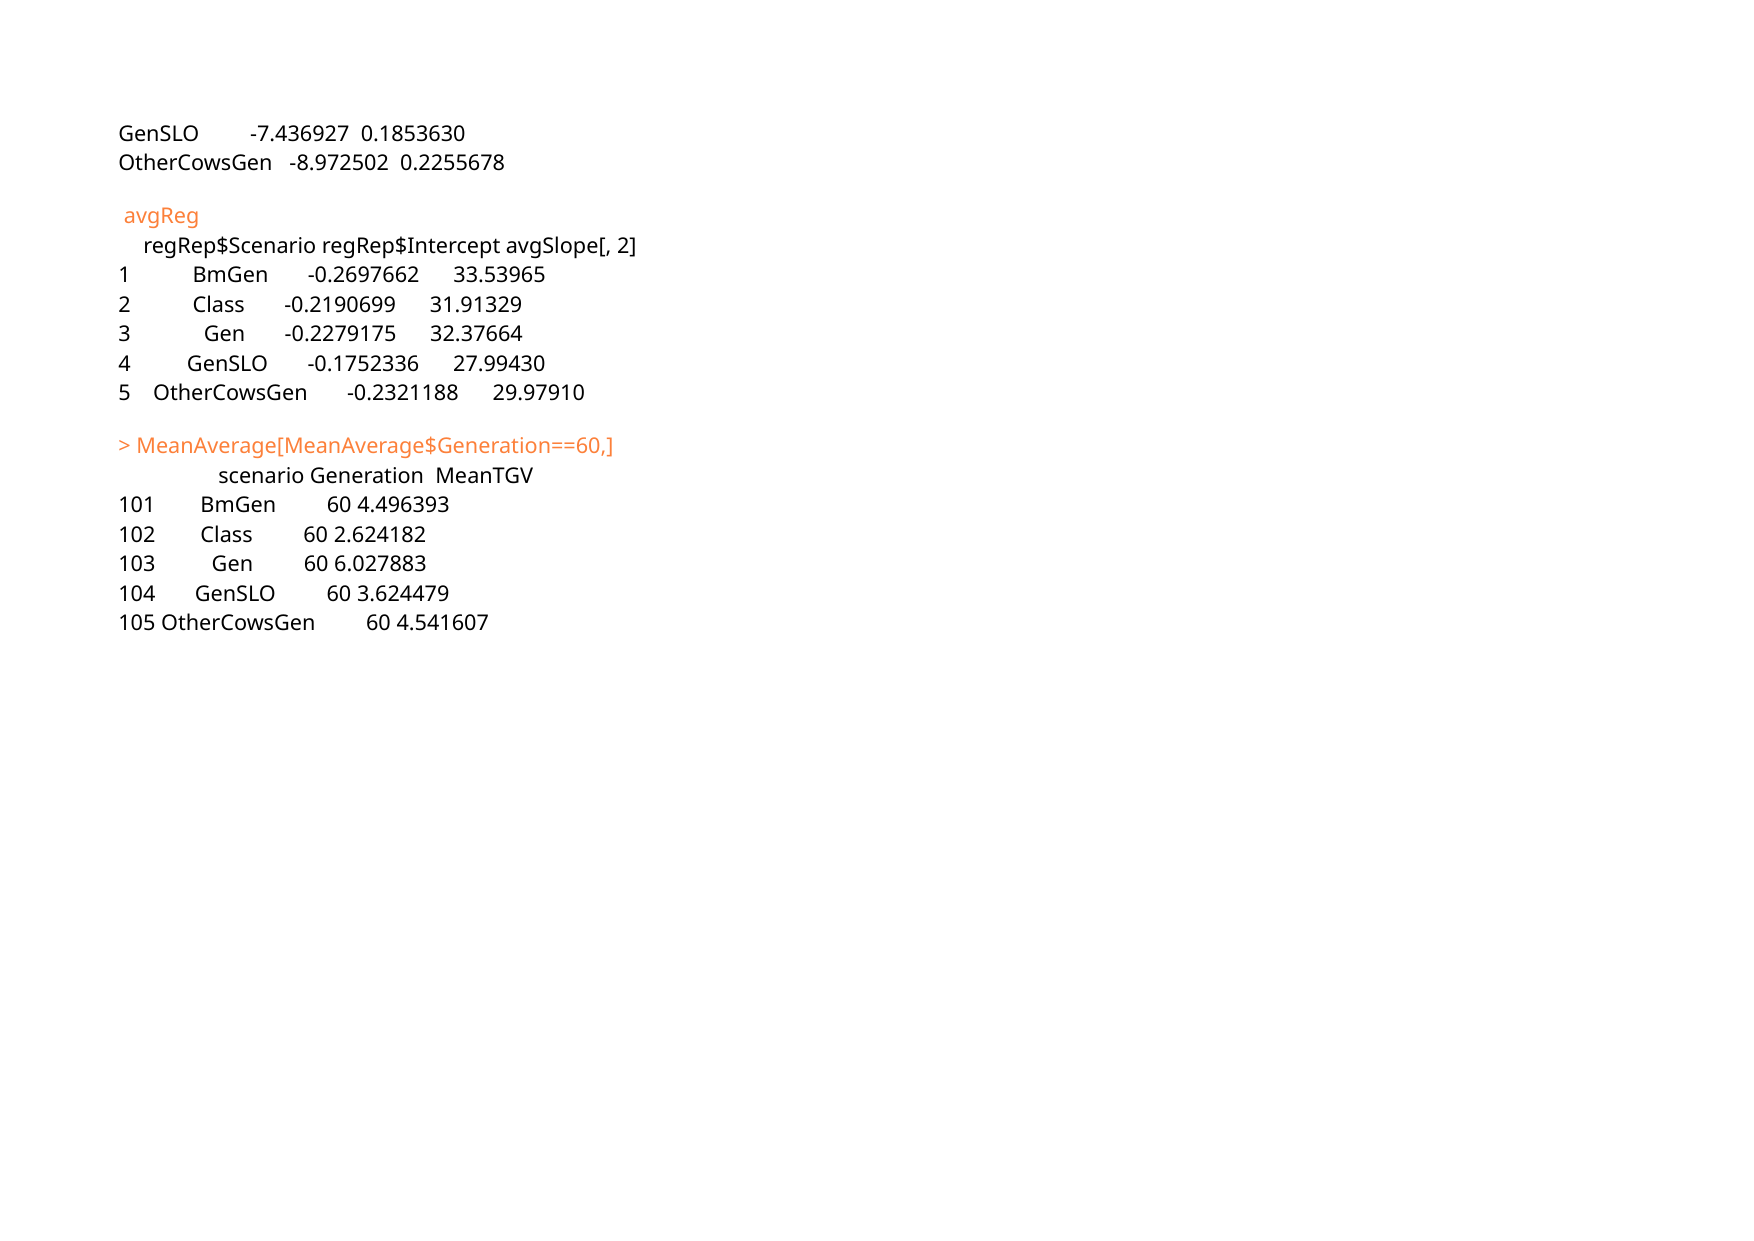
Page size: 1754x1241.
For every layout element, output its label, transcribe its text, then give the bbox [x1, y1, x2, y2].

text 102 Class 60 2.624182 [118, 519, 1636, 549]
text 103 Gen 60 6.027883 [118, 549, 1636, 578]
text > MeanAverage[MeanAverage$Generation==60,] [118, 431, 1636, 460]
text 1 BmGen -0.2697662 33.53965 [118, 260, 1636, 289]
text 2 Class -0.2190699 31.91329 [118, 289, 1636, 319]
text scenario Generation MeanTGV [118, 460, 1636, 490]
text GenSLO -7.436927 0.1853630 [118, 118, 1636, 148]
text 104 GenSLO 60 3.624479 [118, 578, 1636, 608]
text 3 Gen -0.2279175 32.37664 [118, 319, 1636, 348]
text 5 OtherCowsGen -0.2321188 29.97910 [118, 378, 1636, 407]
text 4 GenSLO -0.1752336 27.99430 [118, 348, 1636, 378]
text OtherCowsGen -8.972502 0.2255678 [118, 148, 1636, 177]
text avgReg [118, 201, 1636, 230]
text 101 BmGen 60 4.496393 [118, 490, 1636, 519]
text regRep$Scenario regRep$Intercept avgSlope[, 2] [118, 230, 1636, 260]
text 105 OtherCowsGen 60 4.541607 [118, 608, 1636, 637]
